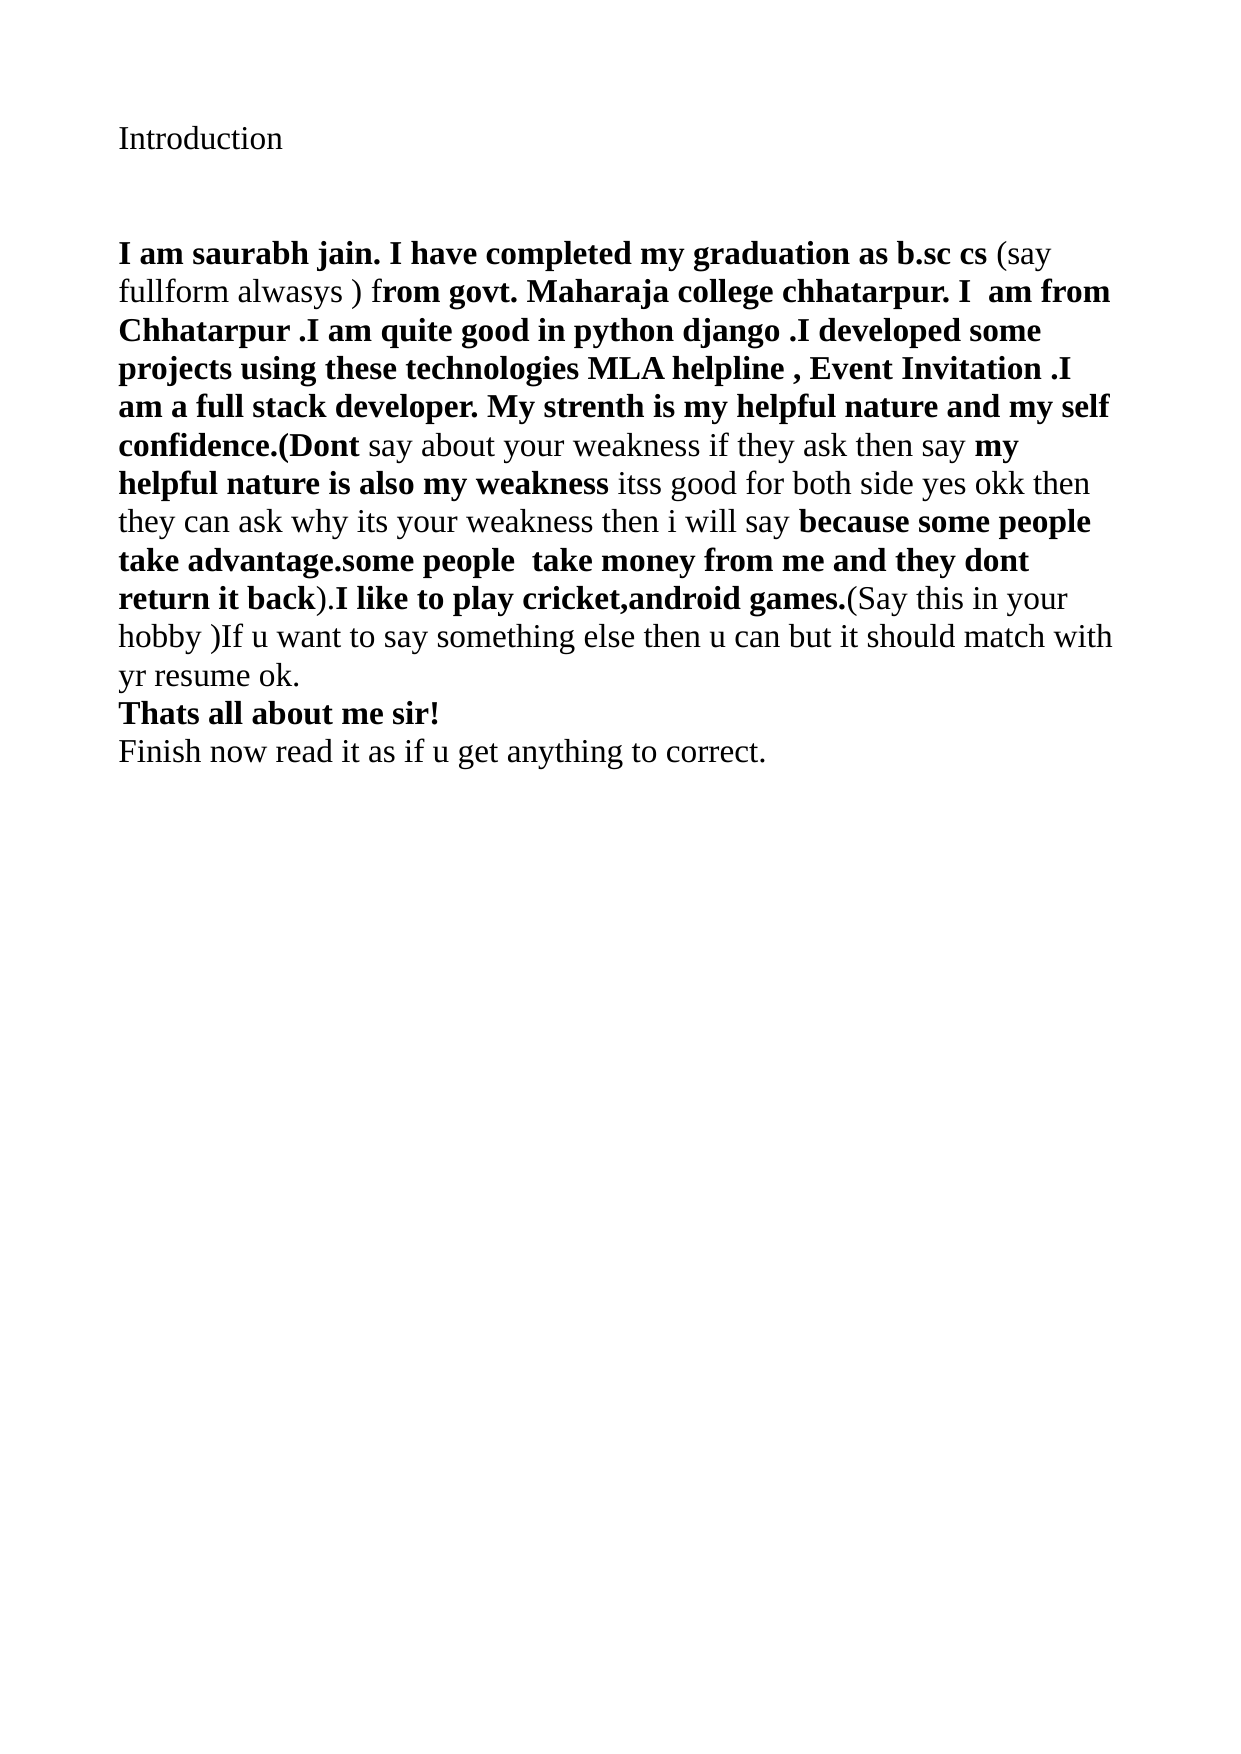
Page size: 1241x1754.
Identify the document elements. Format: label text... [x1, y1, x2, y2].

text I am saurabh jain. I have completed my graduation as b.sc cs (say fullform alwasys ) from govt. Maharaja college chhatarpur. I am from Chhatarpur .I am quite good in python django .I developed some projects using these technologies MLA helpline , Event Invitation .I am a full stack developer. My strenth is my helpful nature and my self confidence.(Dont say about your weakness if they ask then say my helpful nature is also my weakness itss good for both side yes okk then they can ask why its your weakness then i will say because some people take advantage.some people take money from me and they dont return it back).I like to play cricket,android games.(Say this in your hobby )If u want to say something else then u can but it should match with yr resume ok. [118, 233, 1122, 693]
text Introduction [118, 118, 1122, 156]
text Finish now read it as if u get anything to correct. [118, 731, 1122, 770]
text Thats all about me sir! [118, 693, 1122, 731]
